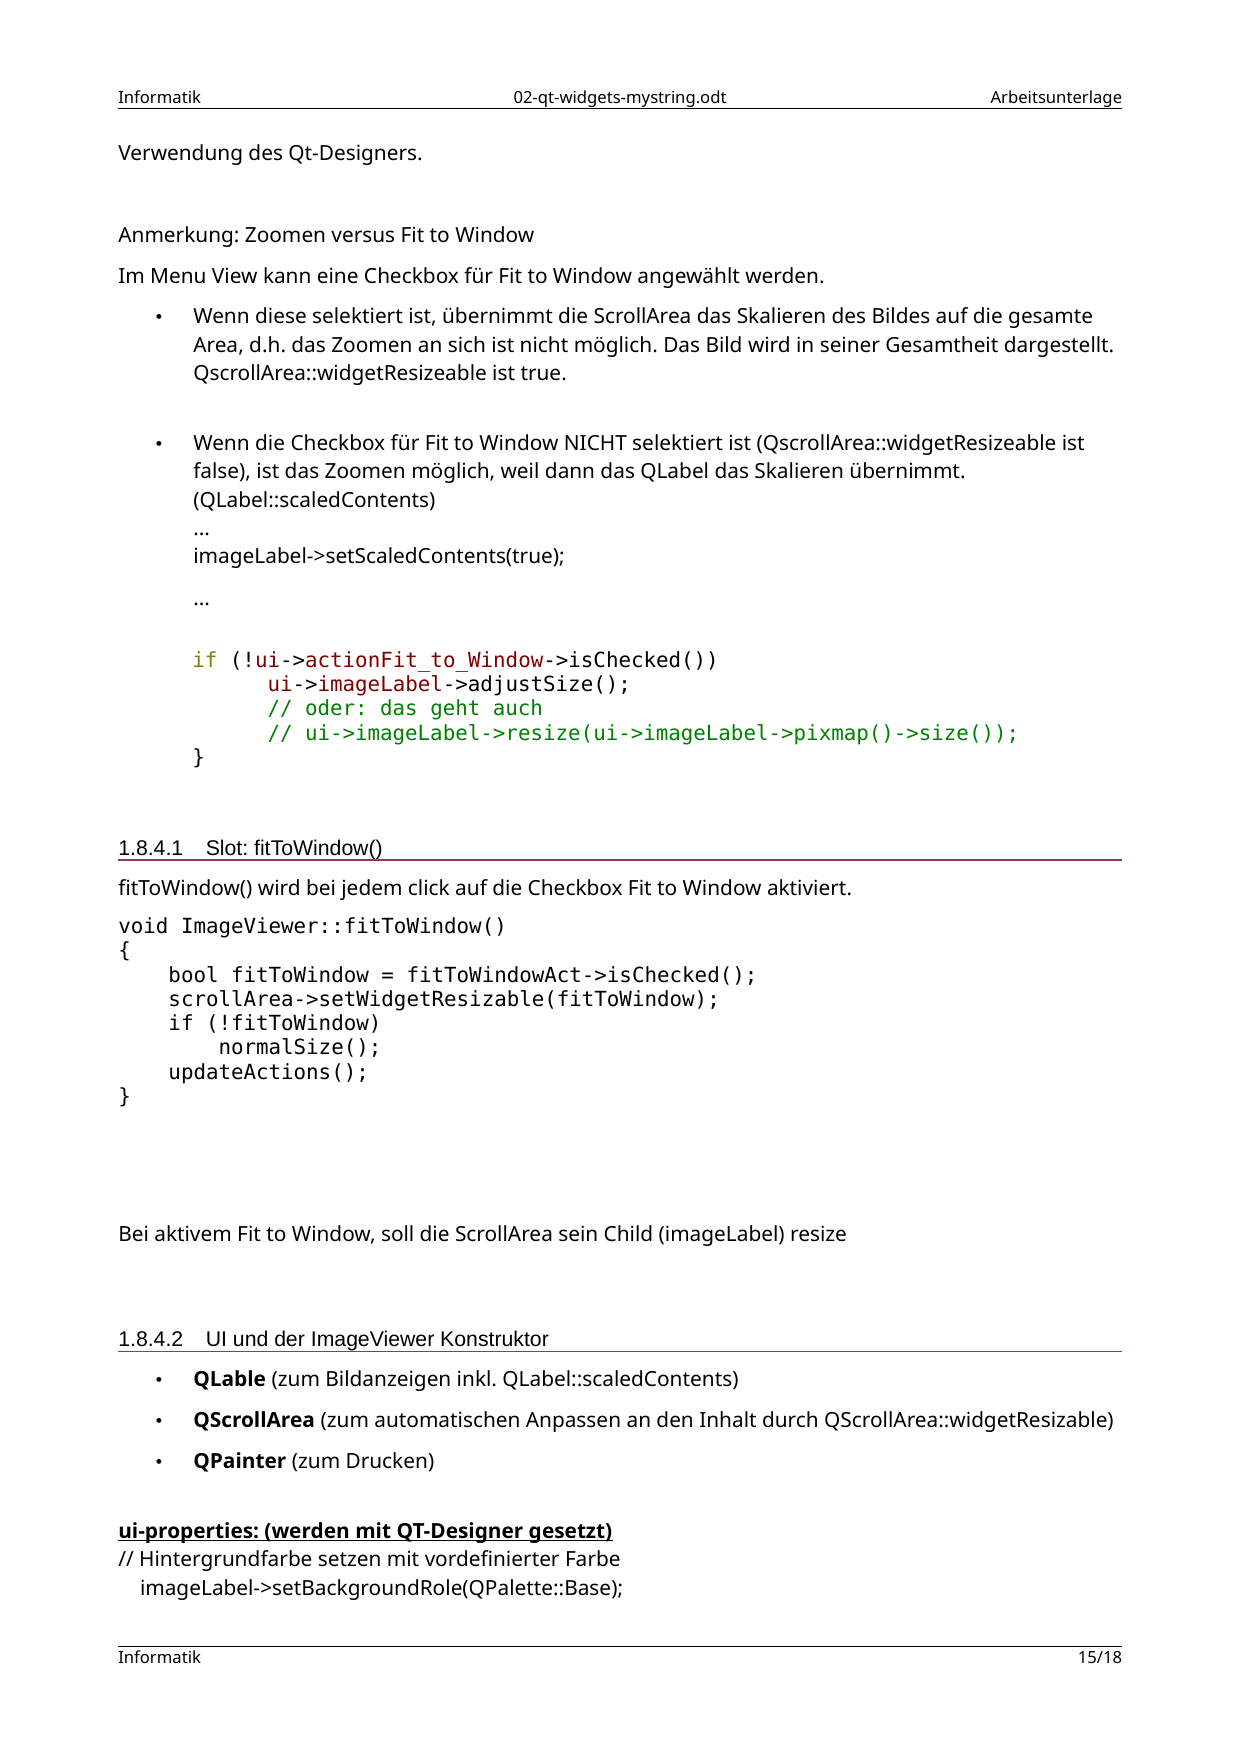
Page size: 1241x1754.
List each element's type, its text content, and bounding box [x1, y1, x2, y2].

text ui->imageLabel->adjustSize(); [118, 672, 1122, 696]
list QLable (zum Bildanzeigen inkl. QLabel::scaledContents) [156, 1364, 1122, 1393]
text fitToWindow() wird bei jedem click auf die Checkbox Fit to Window aktiviert. [118, 873, 1122, 902]
text Anmerkung: Zoomen versus Fit to Window [118, 220, 1122, 248]
text Im Menu View kann eine Checkbox für Fit to Window angewählt werden. [118, 261, 1122, 289]
text } [118, 1084, 1122, 1108]
text ui-properties: (werden mit QT-Designer gesetzt) [118, 1516, 1122, 1544]
subtitle Slot: fitToWindow() [118, 835, 1122, 859]
text imageLabel->setBackgroundRole(QPalette::Base); [118, 1573, 1122, 1601]
list QScrollArea (zum automatischen Anpassen an den Inhalt durch QScrollArea::widgetResizable) [156, 1405, 1122, 1434]
text { [118, 938, 1122, 963]
text Bei aktivem Fit to Window, soll die ScrollArea sein Child (imageLabel) resize [118, 1219, 1122, 1248]
text Verwendung des Qt-Designers. [118, 138, 1122, 166]
text // oder: das geht auch [118, 696, 1122, 721]
list ... [156, 583, 1122, 611]
text normalSize(); [118, 1035, 1122, 1060]
subtitle UI und der ImageViewer Konstruktor [118, 1326, 1122, 1351]
text // Hintergrundfarbe setzen mit vordefinierter Farbe [118, 1544, 1122, 1573]
text if (!fitToWindow) [118, 1011, 1122, 1035]
text if (!ui->actionFit_to_Window->isChecked()) [118, 648, 1122, 672]
list Wenn diese selektiert ist, übernimmt die ScrollArea das Skalieren des Bildes auf die gesamte Area, d.h. das Zoomen an sich ist nicht möglich. Das Bild wird in seiner Gesamtheit dargestellt. QscrollArea::widgetResizeable ist true. [156, 302, 1122, 415]
list Wenn die Checkbox für Fit to Window NICHT selektiert ist (QscrollArea::widgetResizeable ist false), ist das Zoomen möglich, weil dann das QLabel das Skalieren übernimmt. (QLabel::scaledContents) ... imageLabel->setScaledContents(true); [156, 428, 1122, 570]
text } [118, 745, 1122, 769]
text void ImageViewer::fitToWindow() [118, 914, 1122, 938]
text bool fitToWindow = fitToWindowAct->isChecked(); [118, 963, 1122, 987]
text scrollArea->setWidgetResizable(fitToWindow); [118, 987, 1122, 1011]
list QPainter (zum Drucken) [156, 1446, 1122, 1475]
text // ui->imageLabel->resize(ui->imageLabel->pixmap()->size()); [118, 721, 1122, 745]
text updateActions(); [118, 1060, 1122, 1084]
